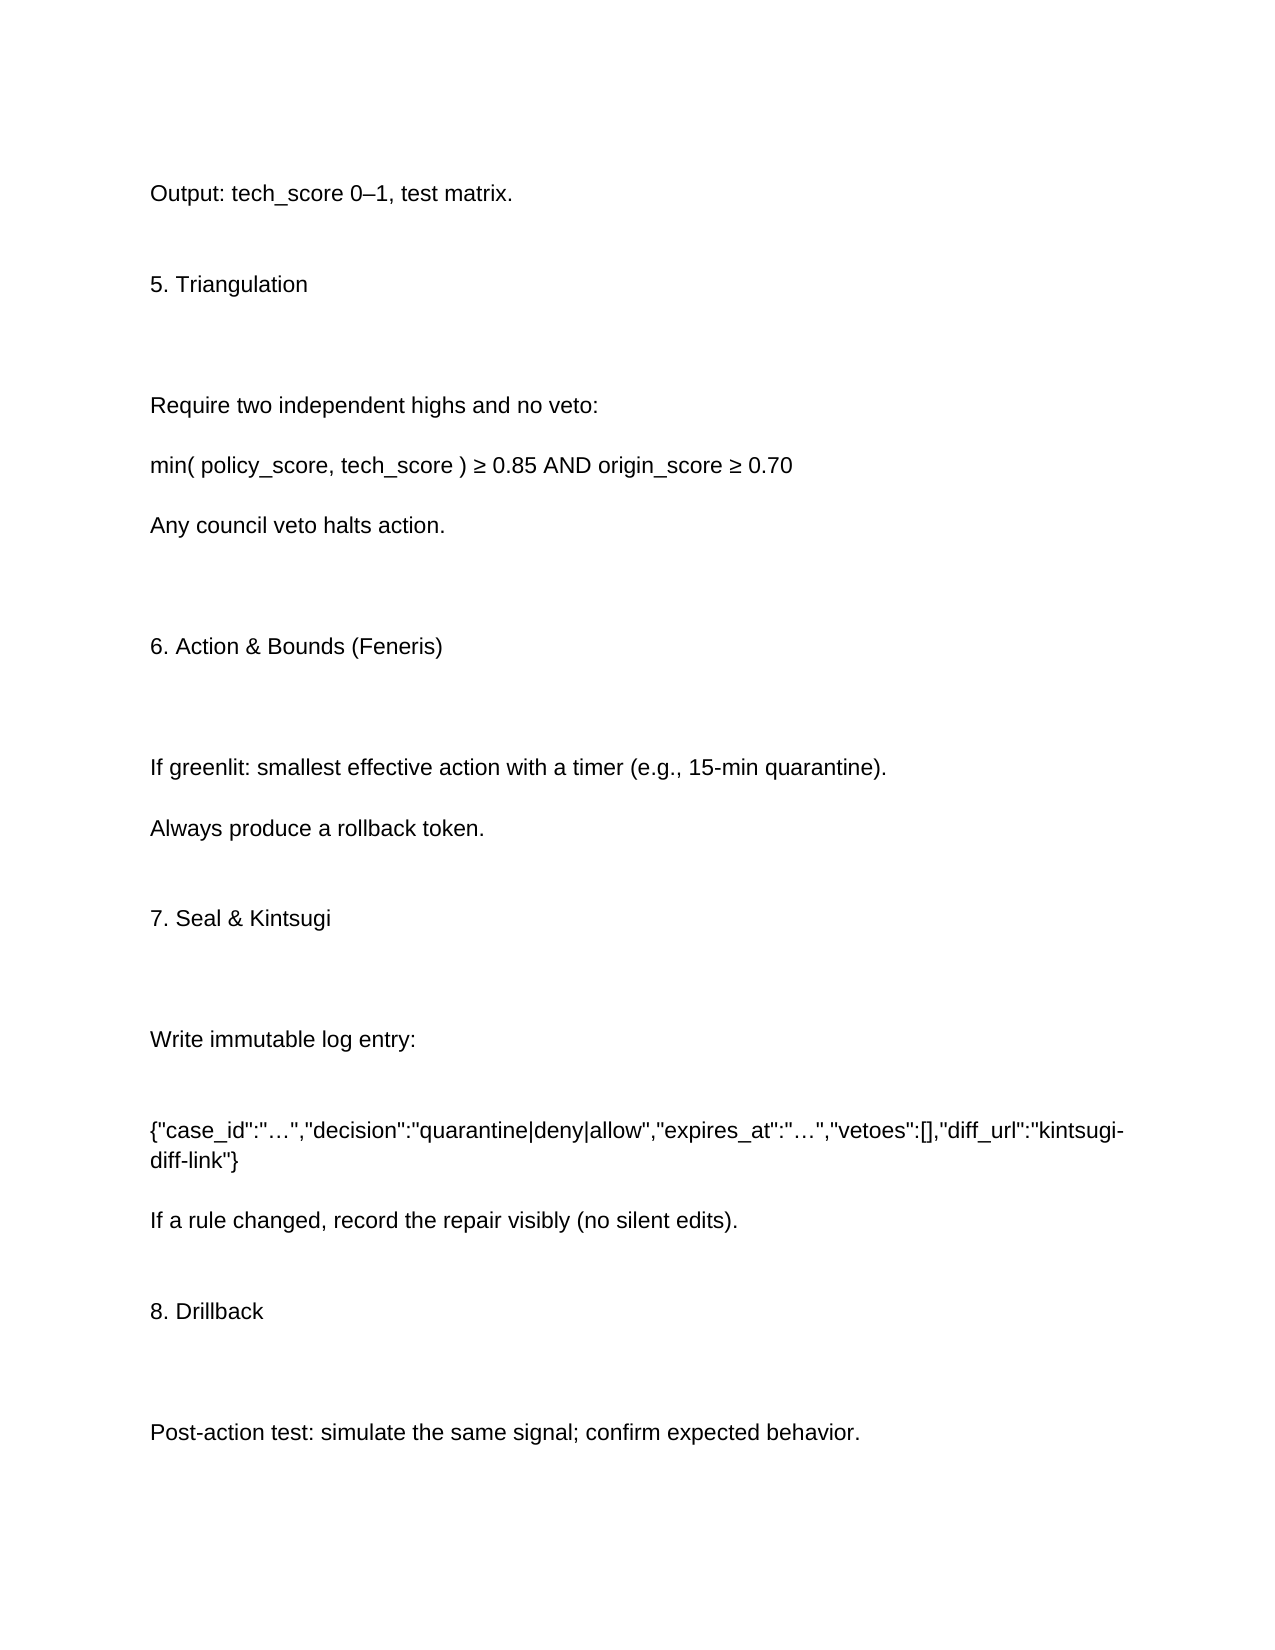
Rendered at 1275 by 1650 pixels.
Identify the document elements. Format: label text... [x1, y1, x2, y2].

text Require two independent highs and no veto: [150, 392, 1125, 418]
text Write immutable log entry: [150, 1026, 1125, 1052]
text 5. Triangulation [150, 271, 1125, 297]
text Any council veto halts action. [150, 512, 1125, 539]
text If greenlit: smallest effective action with a timer (e.g., 15-min quarantine). [150, 754, 1125, 781]
text 6. Action & Bounds (Feneris) [150, 633, 1125, 660]
text If a rule changed, record the repair visibly (no silent edits). [150, 1207, 1125, 1234]
text Output: tech_score 0–1, test matrix. [150, 180, 1125, 207]
text Always produce a rollback token. [150, 814, 1125, 841]
text 7. Seal & Kintsugi [150, 905, 1125, 932]
text {"case_id":"…","decision":"quarantine|deny|allow","expires_at":"…","vetoes":[],"diff_url":"kintsugi-diff-link"} [150, 1117, 1125, 1173]
text min( policy_score, tech_score ) ≥ 0.85 AND origin_score ≥ 0.70 [150, 452, 1125, 478]
text Post-action test: simulate the same signal; confirm expected behavior. [150, 1419, 1125, 1445]
text 8. Drillback [150, 1298, 1125, 1324]
